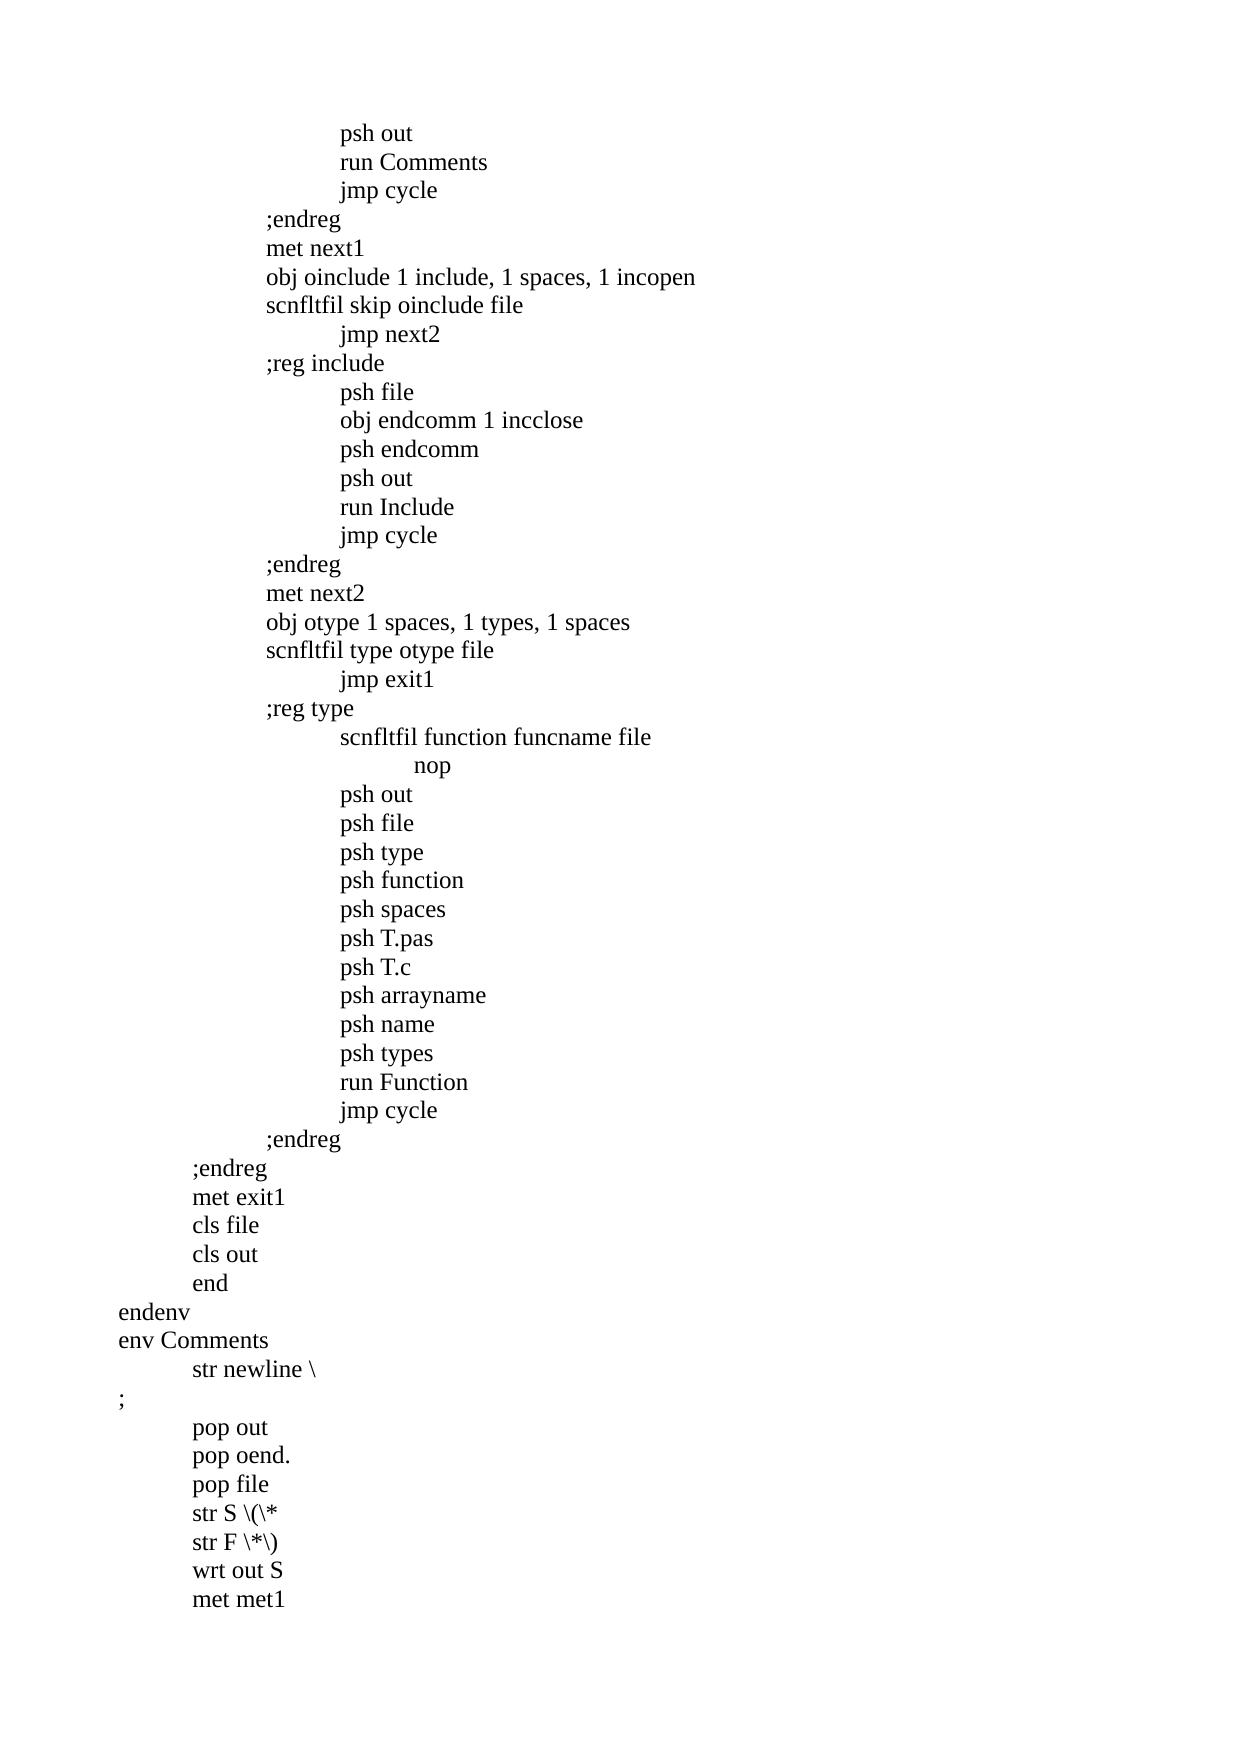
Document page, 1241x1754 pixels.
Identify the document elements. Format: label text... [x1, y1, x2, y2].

text ;reg include [118, 348, 1122, 377]
text str F \*\) [118, 1527, 1122, 1556]
text psh function [118, 866, 1122, 894]
text str S \(\* [118, 1498, 1122, 1527]
text psh types [118, 1038, 1122, 1067]
text str newline \ [118, 1354, 1122, 1383]
text run Include [118, 492, 1122, 521]
text psh file [118, 377, 1122, 406]
text psh type [118, 837, 1122, 866]
text psh out [118, 779, 1122, 808]
text ;endreg [118, 204, 1122, 233]
text met met1 [118, 1584, 1122, 1613]
text psh arrayname [118, 981, 1122, 1009]
text psh file [118, 808, 1122, 837]
text nop [118, 751, 1122, 779]
text ;endreg [118, 549, 1122, 578]
text obj endcomm 1 incclose [118, 406, 1122, 434]
text end [118, 1268, 1122, 1297]
text met exit1 [118, 1182, 1122, 1211]
text jmp cycle [118, 521, 1122, 549]
text scnfltfil skip oinclude file [118, 291, 1122, 319]
text cls out [118, 1239, 1122, 1268]
text psh endcomm [118, 434, 1122, 463]
text ;reg type [118, 693, 1122, 722]
text psh out [118, 463, 1122, 492]
text psh spaces [118, 894, 1122, 923]
text met next2 [118, 578, 1122, 607]
text run Function [118, 1067, 1122, 1096]
text ;endreg [118, 1124, 1122, 1153]
text ; [118, 1383, 1122, 1412]
text wrt out S [118, 1556, 1122, 1584]
text env Comments [118, 1326, 1122, 1354]
text pop out [118, 1412, 1122, 1441]
text jmp next2 [118, 319, 1122, 348]
text obj otype 1 spaces, 1 types, 1 spaces [118, 607, 1122, 636]
text met next1 [118, 233, 1122, 262]
text obj oinclude 1 include, 1 spaces, 1 incopen [118, 262, 1122, 291]
text psh T.c [118, 952, 1122, 981]
text endenv [118, 1297, 1122, 1326]
text scnfltfil function funcname file [118, 722, 1122, 751]
text cls file [118, 1211, 1122, 1239]
text jmp cycle [118, 1096, 1122, 1124]
text psh name [118, 1009, 1122, 1038]
text jmp exit1 [118, 664, 1122, 693]
text jmp cycle [118, 176, 1122, 204]
text psh T.pas [118, 923, 1122, 952]
text pop file [118, 1469, 1122, 1498]
text psh out [118, 118, 1122, 147]
text pop oend. [118, 1441, 1122, 1469]
text run Comments [118, 147, 1122, 176]
text scnfltfil type otype file [118, 636, 1122, 664]
text ;endreg [118, 1153, 1122, 1182]
